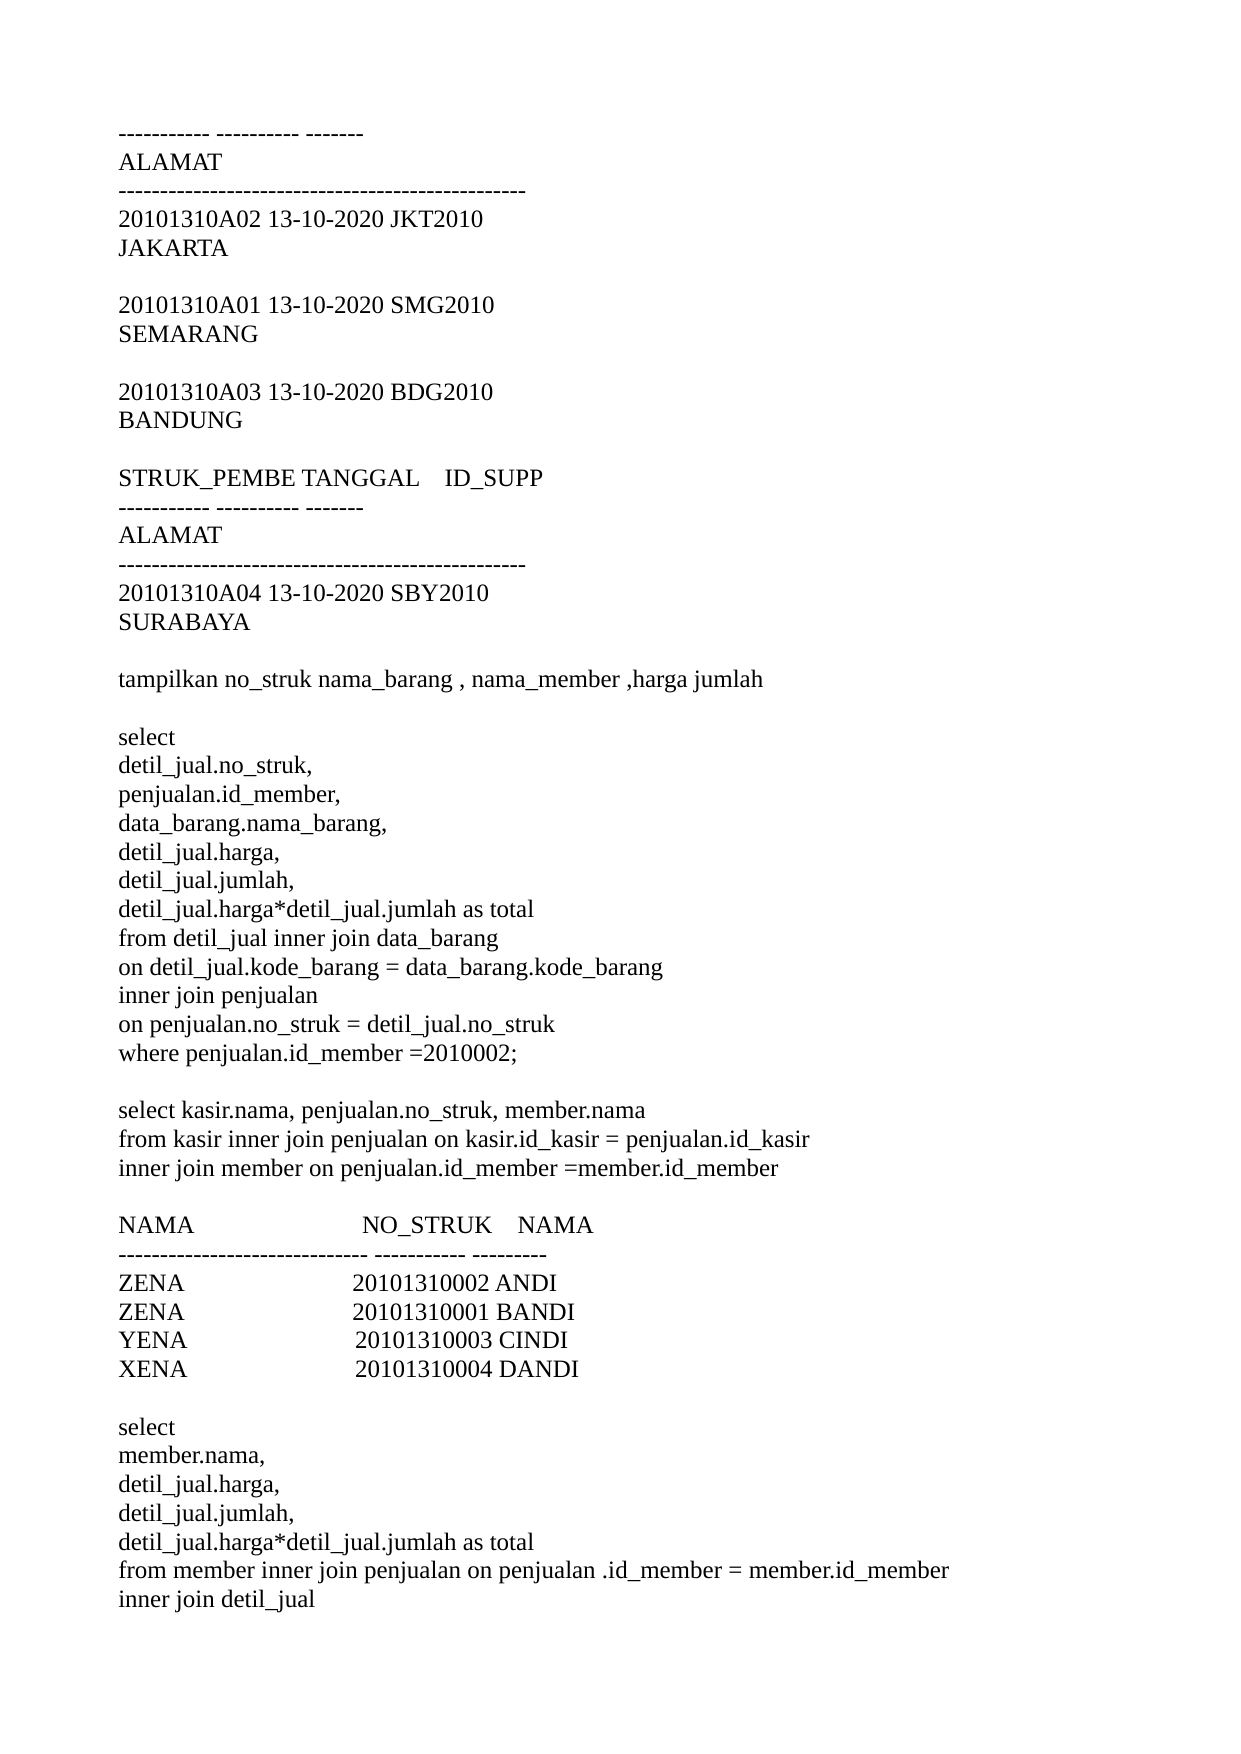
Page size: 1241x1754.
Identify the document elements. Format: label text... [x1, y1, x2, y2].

text JAKARTA [118, 233, 1122, 262]
text ------------------------------------------------- [118, 176, 1122, 204]
text detil_jual.harga*detil_jual.jumlah as total [118, 894, 1122, 923]
text SEMARANG [118, 319, 1122, 348]
text on detil_jual.kode_barang = data_barang.kode_barang [118, 952, 1122, 981]
text inner join member on penjualan.id_member =member.id_member [118, 1153, 1122, 1182]
text YENA 20101310003 CINDI [118, 1326, 1122, 1354]
text from detil_jual inner join data_barang [118, 923, 1122, 952]
text select kasir.nama, penjualan.no_struk, member.nama [118, 1096, 1122, 1124]
text select [118, 1412, 1122, 1441]
text where penjualan.id_member =2010002; [118, 1038, 1122, 1067]
text from member inner join penjualan on penjualan .id_member = member.id_member [118, 1556, 1122, 1584]
text inner join detil_jual [118, 1584, 1122, 1613]
text inner join penjualan [118, 981, 1122, 1009]
text data_barang.nama_barang, [118, 808, 1122, 837]
text STRUK_PEMBE TANGGAL ID_SUPP [118, 463, 1122, 492]
text detil_jual.harga, [118, 1469, 1122, 1498]
text from kasir inner join penjualan on kasir.id_kasir = penjualan.id_kasir [118, 1124, 1122, 1153]
text ALAMAT [118, 521, 1122, 549]
text tampilkan no_struk nama_barang , nama_member ,harga jumlah [118, 664, 1122, 693]
text 20101310A03 13-10-2020 BDG2010 [118, 377, 1122, 406]
text ZENA 20101310002 ANDI [118, 1268, 1122, 1297]
text member.nama, [118, 1441, 1122, 1469]
text detil_jual.harga*detil_jual.jumlah as total [118, 1527, 1122, 1556]
text on penjualan.no_struk = detil_jual.no_struk [118, 1009, 1122, 1038]
text 20101310A04 13-10-2020 SBY2010 [118, 578, 1122, 607]
text SURABAYA [118, 607, 1122, 636]
text penjualan.id_member, [118, 779, 1122, 808]
text ------------------------------ ----------- --------- [118, 1239, 1122, 1268]
text detil_jual.jumlah, [118, 866, 1122, 894]
text ------------------------------------------------- [118, 549, 1122, 578]
text ----------- ---------- ------- [118, 118, 1122, 147]
text ----------- ---------- ------- [118, 492, 1122, 521]
text 20101310A01 13-10-2020 SMG2010 [118, 291, 1122, 319]
text XENA 20101310004 DANDI [118, 1354, 1122, 1383]
text 20101310A02 13-10-2020 JKT2010 [118, 204, 1122, 233]
text detil_jual.harga, [118, 837, 1122, 866]
text BANDUNG [118, 406, 1122, 434]
text NAMA NO_STRUK NAMA [118, 1211, 1122, 1239]
text ALAMAT [118, 147, 1122, 176]
text detil_jual.jumlah, [118, 1498, 1122, 1527]
text select [118, 722, 1122, 751]
text detil_jual.no_struk, [118, 751, 1122, 779]
text ZENA 20101310001 BANDI [118, 1297, 1122, 1326]
